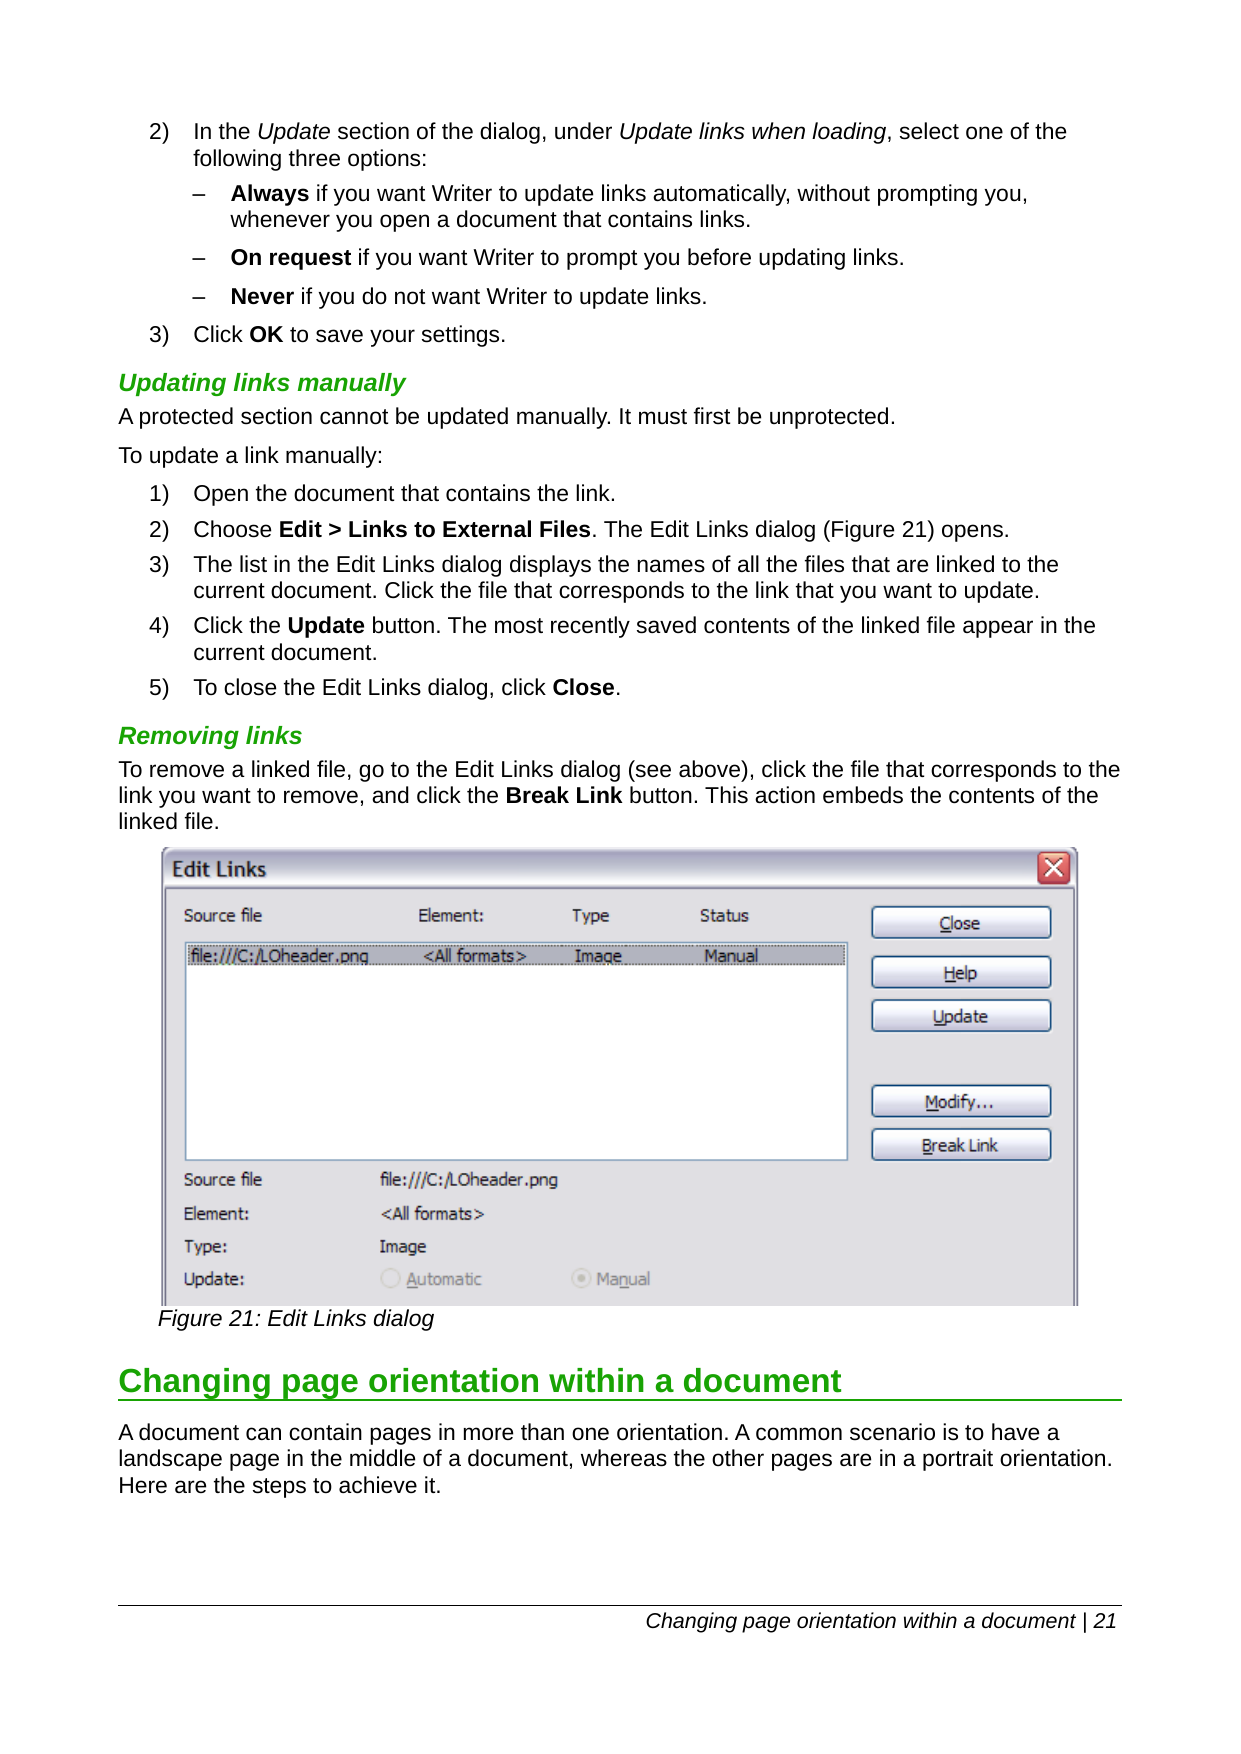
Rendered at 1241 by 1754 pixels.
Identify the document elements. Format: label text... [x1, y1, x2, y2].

subtitle Removing links [118, 721, 1122, 750]
subtitle Changing page orientation within a document [118, 1361, 1122, 1399]
text A document can contain pages in more than one orientation. A common scenario is to have a landscape page in the middle of a document, whereas the other pages are in a portrait orientation. Here are the steps to achieve it. [118, 1419, 1122, 1498]
list Always if you want Writer to update links automatically, without prompting you, whenever you open a document that contains links. [192, 180, 1122, 232]
list Click the Update button. The most recently saved contents of the linked file appear in the current document. [169, 612, 1122, 665]
list The list in the Edit Links dialog displays the names of all the files that are linked to the current document. Click the file that corresponds to the link that you want to update. [169, 551, 1122, 603]
list Open the document that contains the link. [169, 480, 1122, 507]
list Choose Edit > Links to External Files. The Edit Links dialog (Figure 21) opens. [169, 516, 1122, 542]
list A protected section cannot be updated manually. It must first be unprotected. [118, 403, 1122, 429]
list To update a link manually: [118, 442, 1122, 468]
list On request if you want Writer to prompt you before updating links. [192, 244, 1122, 271]
text Figure 21: Edit Links dialog [158, 1306, 1083, 1331]
list Never if you do not want Writer to update links. [192, 283, 1122, 309]
text To remove a linked file, go to the Edit Links dialog (see above), click the file that corresponds to the link you want to remove, and click the Break Link button. This action embeds the contents of the linked file. [118, 756, 1122, 835]
list In the Update section of the dialog, under Update links when loading, select one of the following three options: [169, 118, 1122, 171]
subtitle Updating links manually [118, 368, 1122, 397]
list Click OK to save your settings. [169, 321, 1122, 347]
picture [157, 847, 1083, 1306]
list To close the Edit Links dialog, click Close. [169, 674, 1122, 700]
